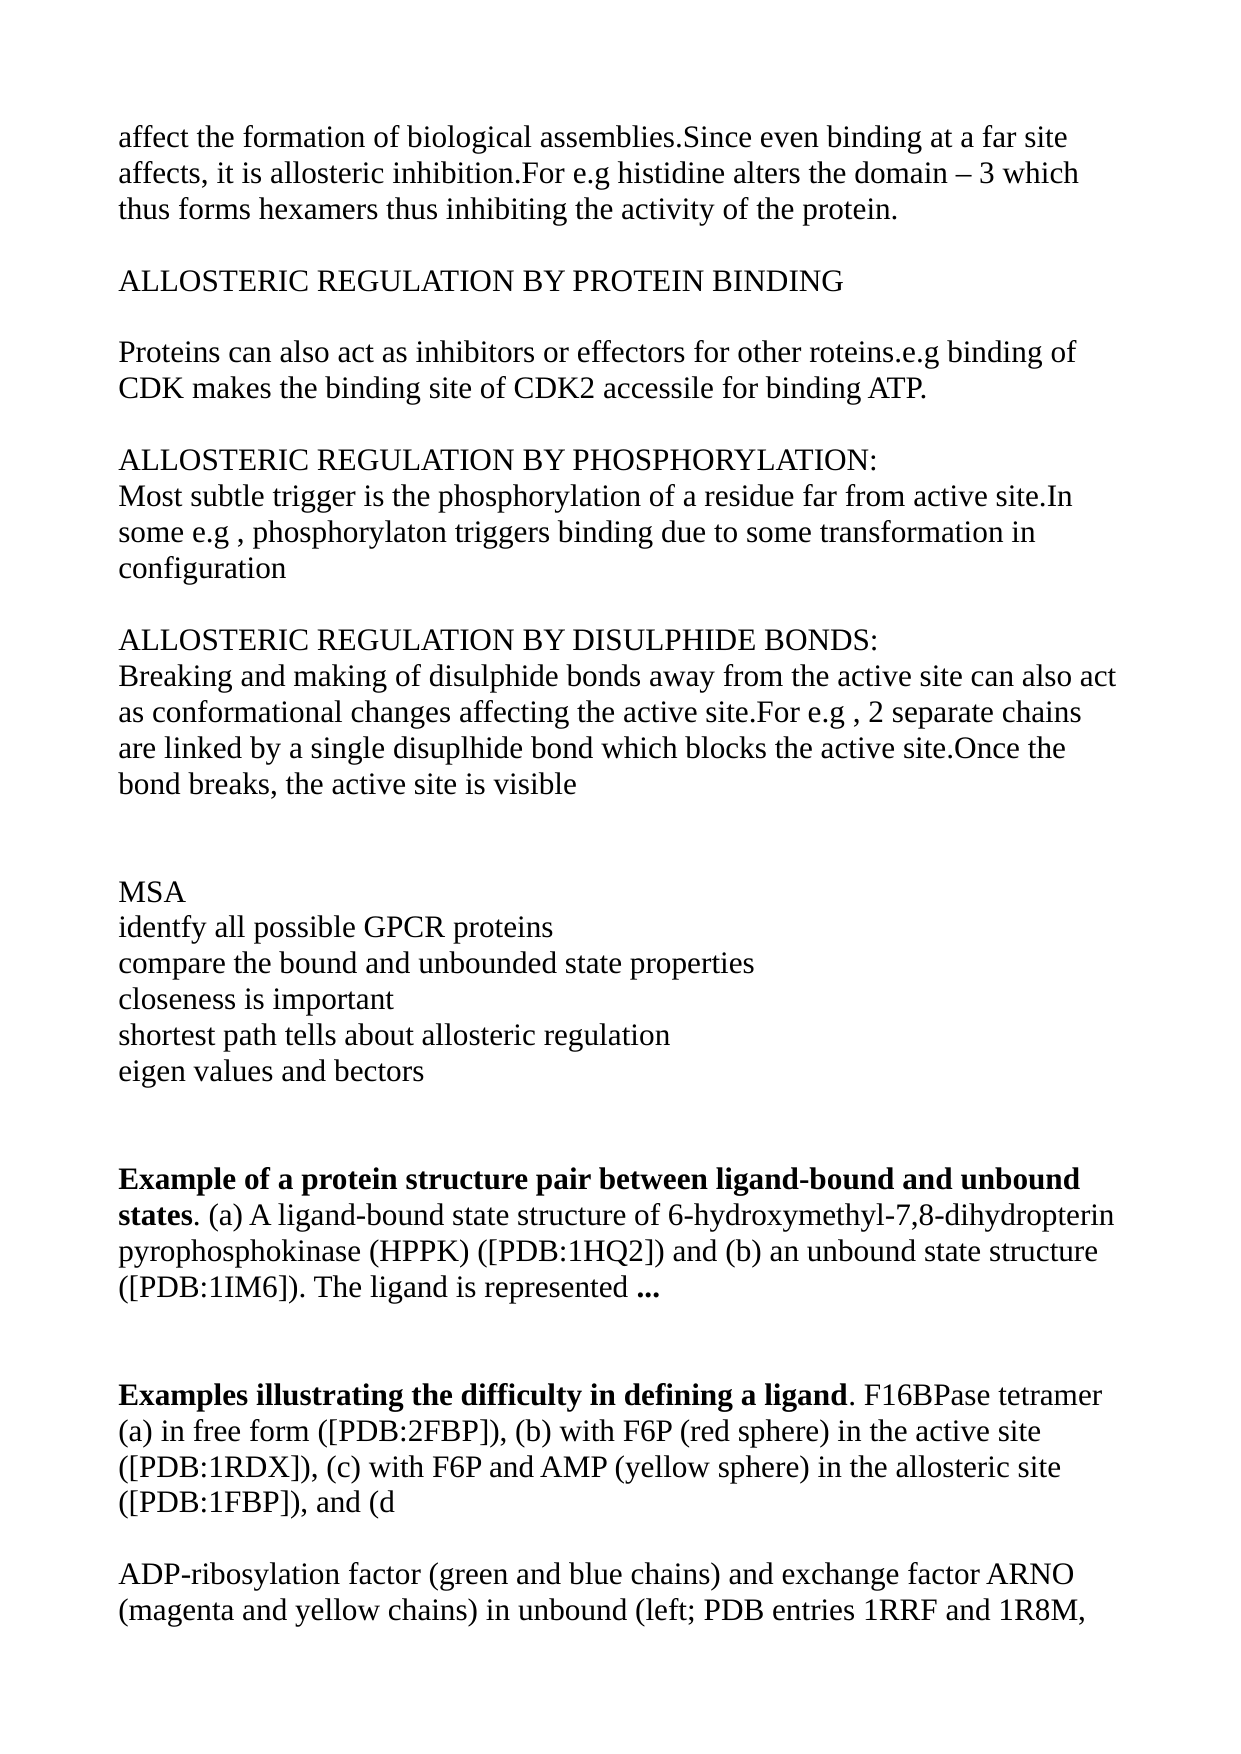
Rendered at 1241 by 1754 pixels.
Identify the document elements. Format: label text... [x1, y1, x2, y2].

text identfy all possible GPCR proteins [118, 909, 1122, 945]
text Most subtle trigger is the phosphorylation of a residue far from active site.In some e.g , phosphorylaton triggers binding due to some transformation in configuration [118, 477, 1122, 585]
text compare the bound and unbounded state properties [118, 945, 1122, 981]
text ALLOSTERIC REGULATION BY DISULPHIDE BONDS: [118, 621, 1122, 657]
text ALLOSTERIC REGULATION BY PHOSPHORYLATION: [118, 442, 1122, 477]
text affect the formation of biological assemblies.Since even binding at a far site affects, it is allosteric inhibition.For e.g histidine alters the domain – 3 which thus forms hexamers thus inhibiting the activity of the protein. [118, 118, 1122, 226]
text closeness is important [118, 981, 1122, 1017]
text ADP-ribosylation factor (green and blue chains) and exchange factor ARNO (magenta and yellow chains) in unbound (left; PDB entries 1RRF and 1R8M, [118, 1556, 1122, 1627]
text Example of a protein structure pair between ligand-bound and unbound states. (a) A ligand-bound state structure of 6-hydroxymethyl-7,8-dihydropterin pyrophosphokinase (HPPK) ([PDB:1HQ2]) and (b) an unbound state structure ([PDB:1IM6]). The ligand is represented ... [118, 1160, 1122, 1304]
text shortest path tells about allosteric regulation [118, 1017, 1122, 1052]
text eigen values and bectors [118, 1052, 1122, 1088]
text MSA [118, 873, 1122, 909]
text Breaking and making of disulphide bonds away from the active site can also act as conformational changes affecting the active site.For e.g , 2 separate chains are linked by a single disuplhide bond which blocks the active site.Once the bond breaks, the active site is visible [118, 657, 1122, 801]
text Examples illustrating the difficulty in defining a ligand. F16BPase tetramer (a) in free form ([PDB:2FBP]), (b) with F6P (red sphere) in the active site ([PDB:1RDX]), (c) with F6P and AMP (yellow sphere) in the allosteric site ([PDB:1FBP]), and (d [118, 1376, 1122, 1520]
text Proteins can also act as inhibitors or effectors for other roteins.e.g binding of CDK makes the binding site of CDK2 accessile for binding ATP. [118, 334, 1122, 406]
text ALLOSTERIC REGULATION BY PROTEIN BINDING [118, 262, 1122, 298]
